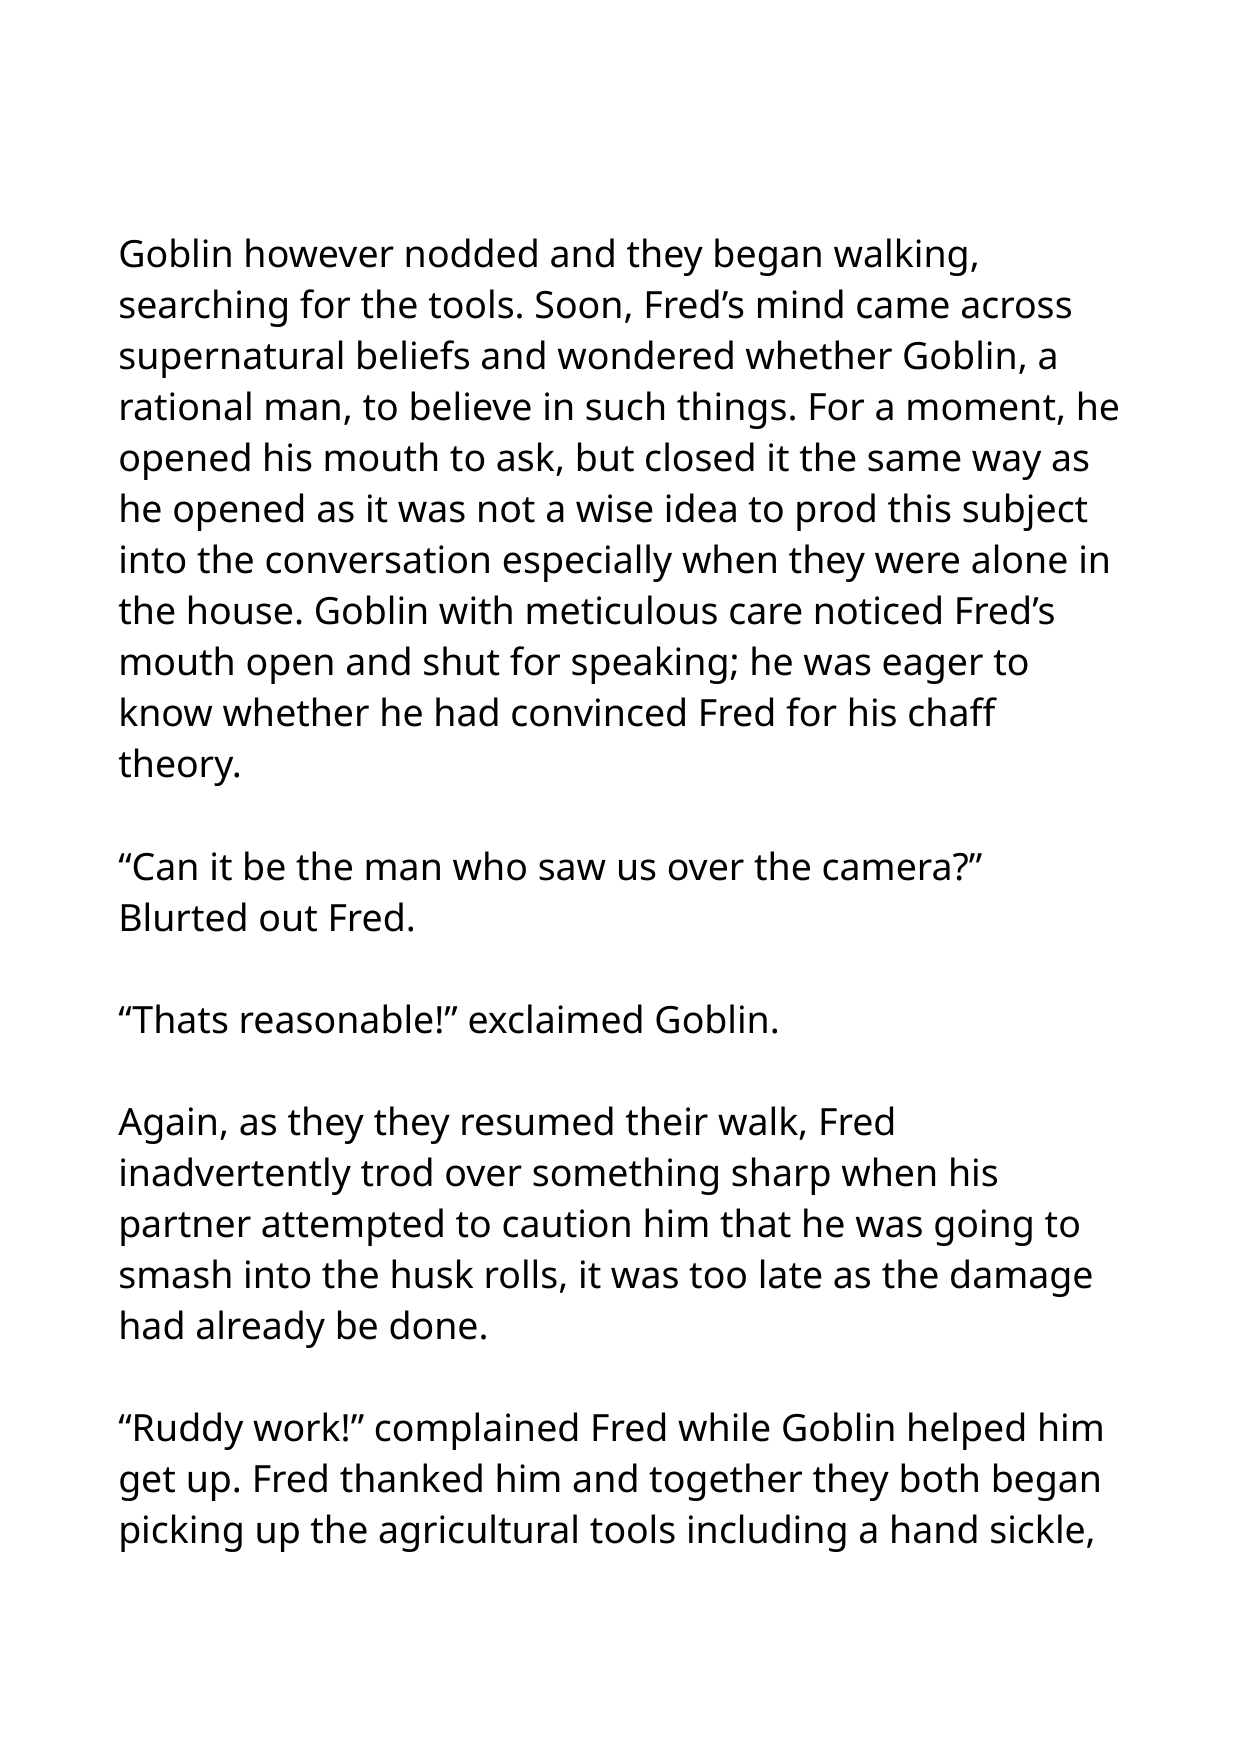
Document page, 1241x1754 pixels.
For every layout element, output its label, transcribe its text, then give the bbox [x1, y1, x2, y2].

text “Thats reasonable!” exclaimed Goblin. [118, 993, 1122, 1044]
text “Can it be the man who saw us over the camera?” Blurted out Fred. [118, 840, 1122, 942]
text Again, as they they resumed their walk, Fred inadvertently trod over something sharp when his partner attempted to caution him that he was going to smash into the husk rolls, it was too late as the damage had already be done. [118, 1095, 1122, 1350]
text “Ruddy work!” complained Fred while Goblin helped him get up. Fred thanked him and together they both began picking up the agricultural tools including a hand sickle, [118, 1401, 1122, 1554]
text Goblin however nodded and they began walking, searching for the tools. Soon, Fred’s mind came across supernatural beliefs and wondered whether Goblin, a rational man, to believe in such things. For a moment, he opened his mouth to ask, but closed it the same way as he opened as it was not a wise idea to prod this subject into the conversation especially when they were alone in the house. Goblin with meticulous care noticed Fred’s mouth open and shut for speaking; he was eager to know whether he had convinced Fred for his chaff theory. [118, 227, 1122, 789]
